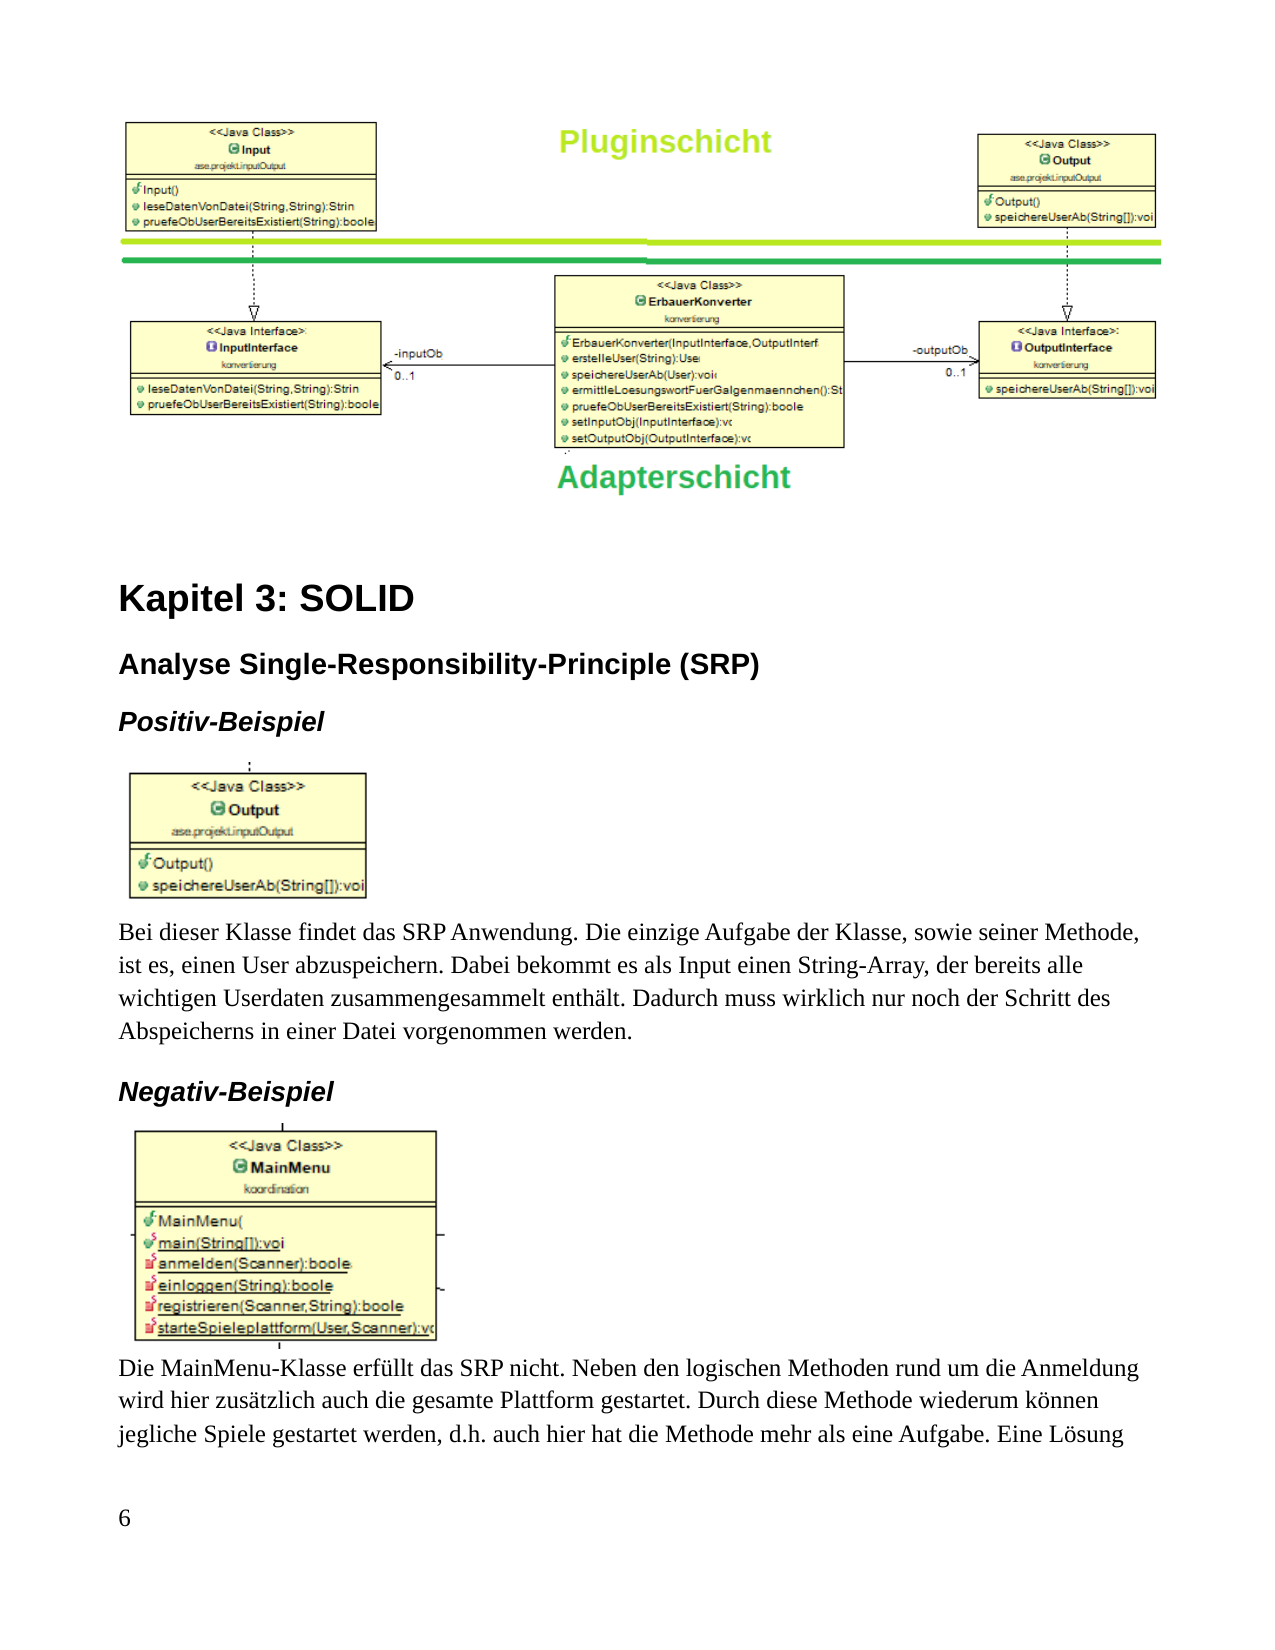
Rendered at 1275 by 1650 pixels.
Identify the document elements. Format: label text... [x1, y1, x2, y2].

picture [120, 762, 378, 913]
text Die MainMenu-Klasse erfüllt das SRP nicht. Neben den logischen Methoden rund um die Anmeldung wird hier zusätzlich auch die gesamte Plattform gestartet. Durch diese Methode wiederum können jegliche Spiele gestartet werden, d.h. auch hier hat die Methode mehr als eine Aufgabe. Eine Lösung [118, 1120, 1157, 1447]
picture [130, 1123, 445, 1349]
subtitle Kapitel 3: SOLID [118, 576, 1157, 620]
subtitle Negativ-Beispiel [118, 1076, 1157, 1108]
picture [117, 115, 1162, 500]
text Bei dieser Klasse findet das SRP Anwendung. Die einzige Aufgabe der Klasse, sowie seiner Methode, ist es, einen User abzuspeichern. Dabei bekommt es als Input einen String-Array, der bereits alle wichtigen Userdaten zusammengesammelt enthält. Dadurch muss wirklich nur noch der Schritt des Abspeicherns in einer Datei vorgenommen werden. [118, 750, 1157, 1044]
subtitle Positiv-Beispiel [118, 706, 1157, 737]
subtitle Analyse Single-Responsibility-Principle (SRP) [118, 647, 1157, 681]
